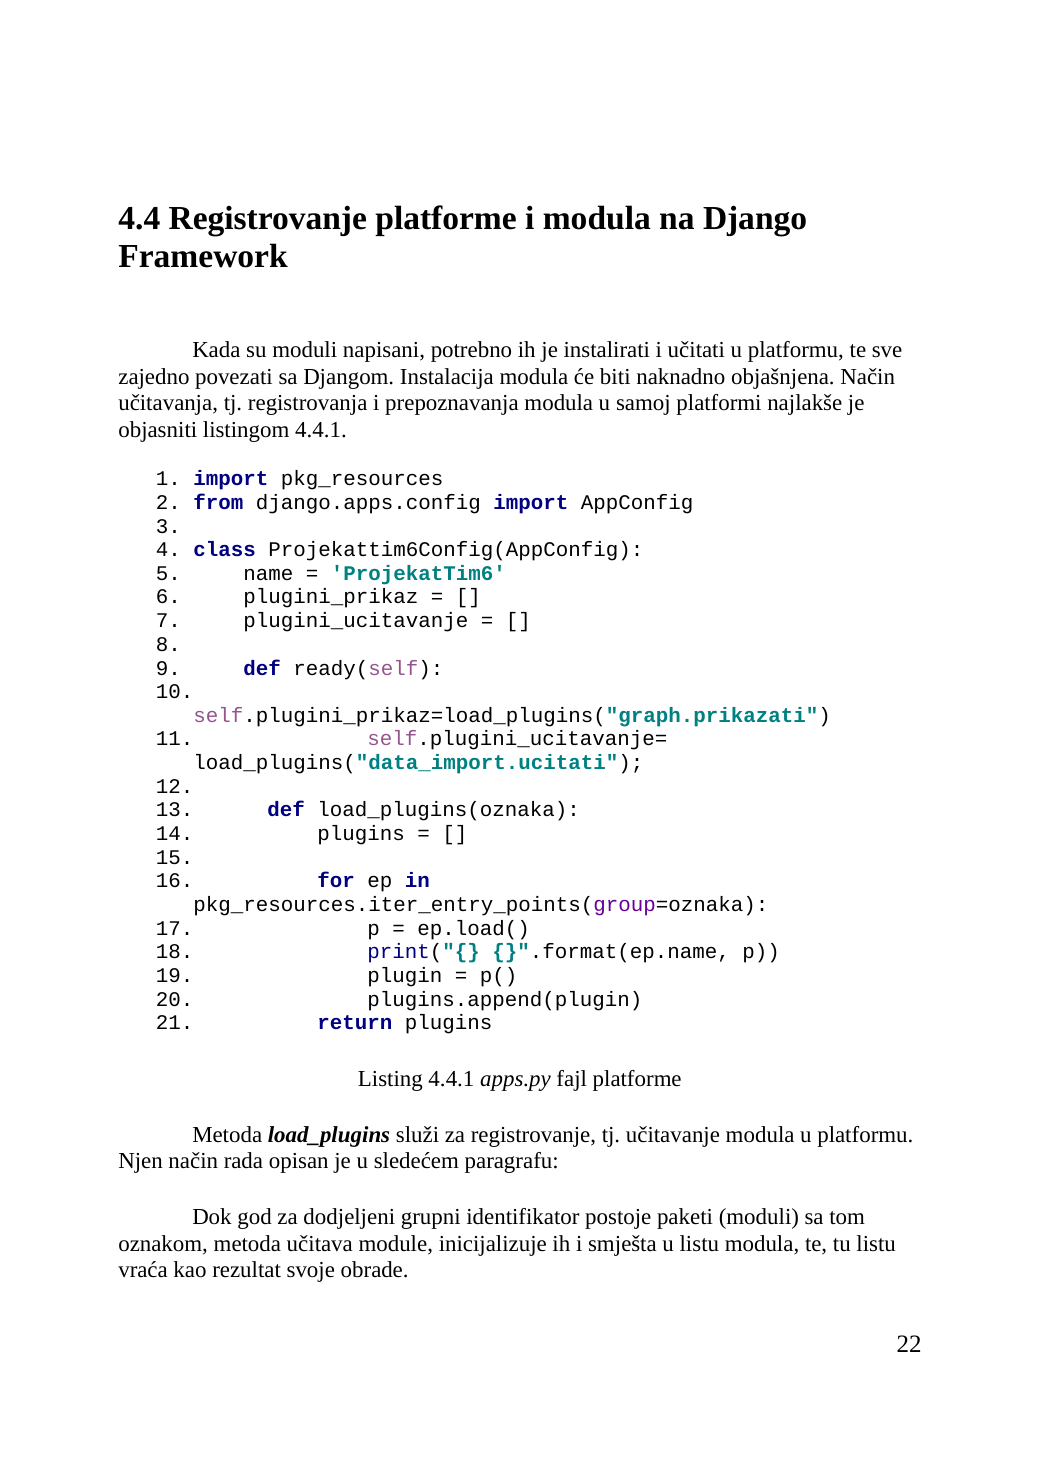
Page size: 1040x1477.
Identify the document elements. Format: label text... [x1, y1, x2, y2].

list class Projekattim6Config(AppConfig): [156, 539, 921, 563]
list return plugins [156, 1012, 921, 1036]
text Metoda load_plugins služi za registrovanje, tj. učitavanje modula u platformu. Njen način rada opisan je u sledećem paragrafu: [118, 1121, 921, 1174]
list def load_plugins(oznaka): [156, 799, 921, 823]
list plugin = p() [156, 965, 921, 988]
list p = ep.load() [156, 918, 921, 941]
list self.plugini_prikaz=load_plugins("graph.prikazati") [156, 681, 921, 728]
list from django.apps.config import AppConfig [156, 492, 921, 516]
list for ep in pkg_resources.iter_entry_points(group=oznaka): [156, 870, 921, 918]
subtitle 4.4 Registrovanje platforme i modula na Django Framework [118, 198, 921, 275]
list name = 'ProjekatTim6' [156, 563, 921, 587]
list plugini_ucitavanje = [] [156, 610, 921, 634]
list plugins.append(plugin) [156, 988, 921, 1012]
list print("{} {}".format(ep.name, p)) [156, 941, 921, 965]
list import pkg_resources [156, 468, 921, 492]
text Dok god za dodjeljeni grupni identifikator postoje paketi (moduli) sa tom oznakom, metoda učitava module, inicijalizuje ih i smješta u listu modula, te, tu listu vraća kao rezultat svoje obrade. [118, 1203, 921, 1282]
text Listing 4.4.1 apps.py fajl platforme [118, 1065, 921, 1092]
text Kada su moduli napisani, potrebno ih je instalirati i učitati u platformu, te sve zajedno povezati sa Djangom. Instalacija modula će biti naknadno objašnjena. Način učitavanja, tj. registrovanja i prepoznavanja modula u samoj platformi najlakše je objasniti listingom 4.4.1. [118, 337, 921, 442]
list plugini_prikaz = [] [156, 587, 921, 610]
list plugins = [] [156, 823, 921, 847]
list self.plugini_ucitavanje= load_plugins("data_import.ucitati"); [156, 728, 921, 776]
list def ready(self): [156, 657, 921, 681]
